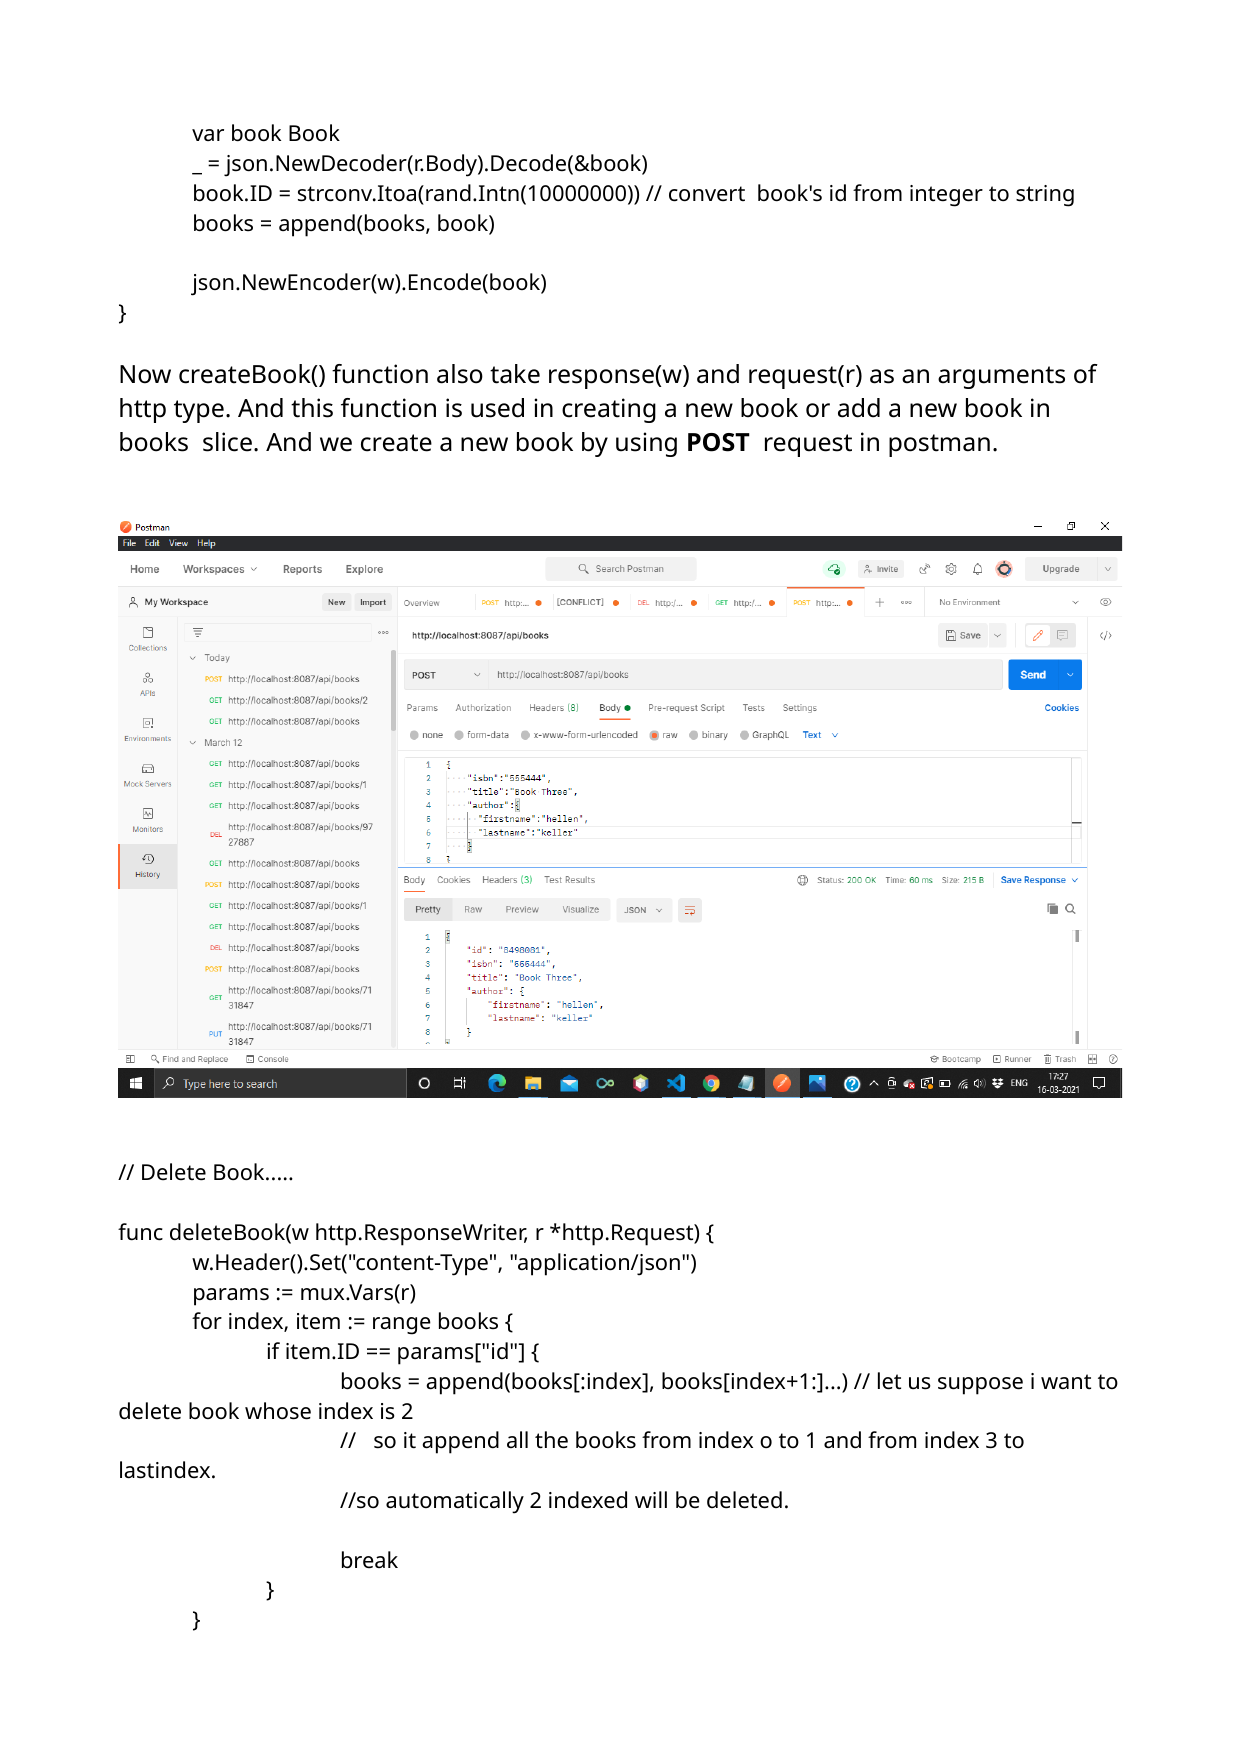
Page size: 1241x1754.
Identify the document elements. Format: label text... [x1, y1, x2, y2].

text _ = json.NewDecoder(r.Body).Decode(&book) [118, 148, 1122, 178]
text //so automatically 2 indexed will be deleted. [118, 1485, 1122, 1515]
text } [118, 1604, 1122, 1634]
picture [118, 518, 1123, 1098]
text book.ID = strconv.Itoa(rand.Intn(10000000)) // convert book's id from integer to string [118, 178, 1122, 207]
text // so it append all the books from index o to 1 and from index 3 to lastindex. [118, 1425, 1122, 1485]
text books = append(books, book) [118, 207, 1122, 237]
text books = append(books[:index], books[index+1:]...) // let us suppose i want to delete book whose index is 2 [118, 1366, 1122, 1425]
text json.NewEncoder(w).Encode(book) [118, 267, 1122, 297]
text var book Book [118, 118, 1122, 148]
text for index, item := range books { [118, 1306, 1122, 1336]
text params := mux.Vars(r) [118, 1276, 1122, 1306]
text } [118, 1574, 1122, 1604]
text Now createBook() function also take response(w) and request(r) as an arguments of http type. And this function is used in creating a new book or add a new book in books slice. And we create a new book by using POST request in postman. [118, 356, 1122, 459]
text } [118, 297, 1122, 327]
text // Delete Book..... [118, 1157, 1122, 1187]
text w.Header().Set("content-Type", "application/json") [118, 1247, 1122, 1276]
text func deleteBook(w http.ResponseWriter, r *http.Request) { [118, 1217, 1122, 1247]
text break [118, 1544, 1122, 1574]
text if item.ID == params["id"] { [118, 1336, 1122, 1366]
